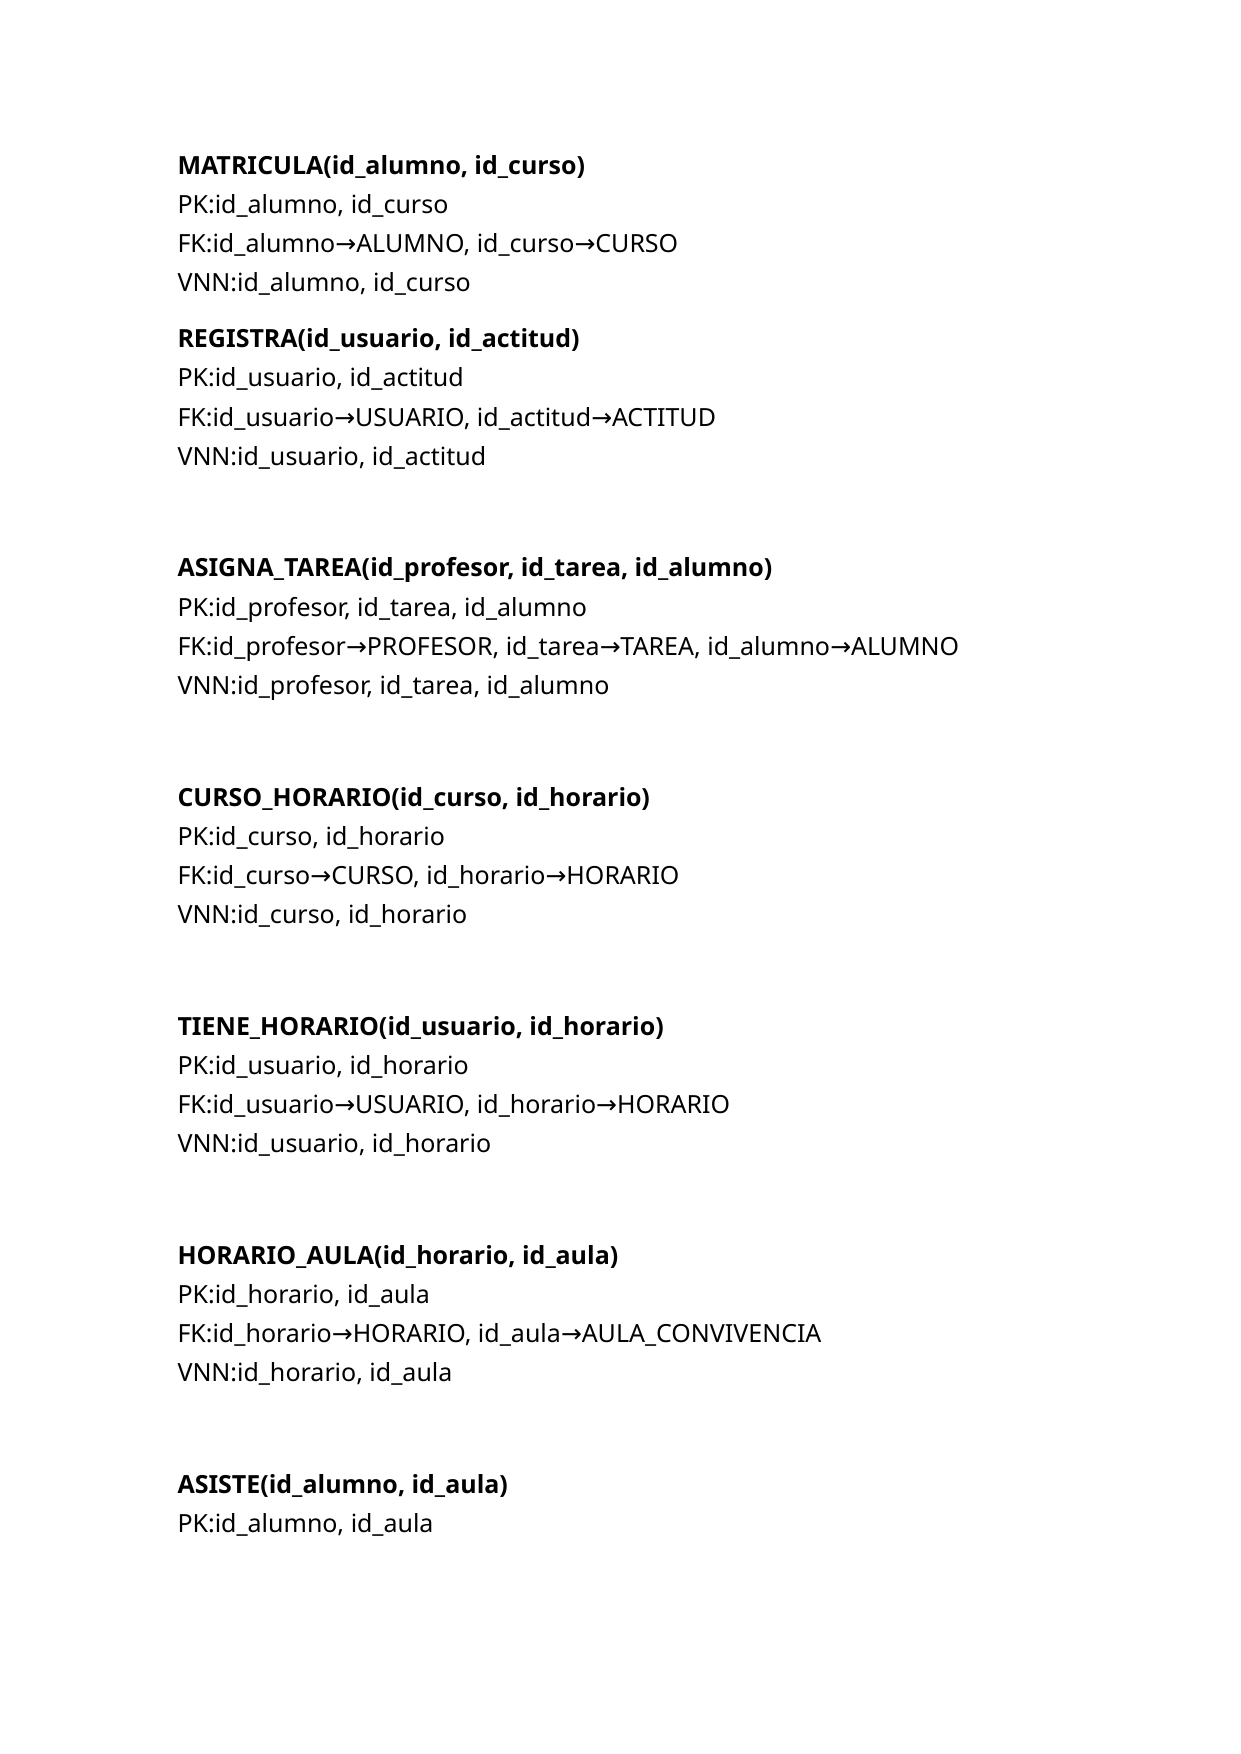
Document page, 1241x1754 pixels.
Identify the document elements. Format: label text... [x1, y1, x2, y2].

text ASIGNA_TAREA(id_profesor, id_tarea, id_alumno) PK:id_profesor, id_tarea, id_alumno FK:id_profesor→PROFESOR, id_tarea→TAREA, id_alumno→ALUMNO VNN:id_profesor, id_tarea, id_alumno [177, 550, 1063, 702]
text HORARIO_AULA(id_horario, id_aula) PK:id_horario, id_aula FK:id_horario→HORARIO, id_aula→AULA_CONVIVENCIA VNN:id_horario, id_aula [177, 1238, 1063, 1389]
text CURSO_HORARIO(id_curso, id_horario) PK:id_curso, id_horario FK:id_curso→CURSO, id_horario→HORARIO VNN:id_curso, id_horario [177, 779, 1063, 931]
text TIENE_HORARIO(id_usuario, id_horario) PK:id_usuario, id_horario FK:id_usuario→USUARIO, id_horario→HORARIO VNN:id_usuario, id_horario [177, 1008, 1063, 1160]
text ASISTE(id_alumno, id_aula) PK:id_alumno, id_aula [177, 1467, 1063, 1540]
text MATRICULA(id_alumno, id_curso) PK:id_alumno, id_curso FK:id_alumno→ALUMNO, id_curso→CURSO VNN:id_alumno, id_curso [177, 148, 1063, 299]
text REGISTRA(id_usuario, id_actitud) PK:id_usuario, id_actitud FK:id_usuario→USUARIO, id_actitud→ACTITUD VNN:id_usuario, id_actitud [177, 321, 1063, 472]
